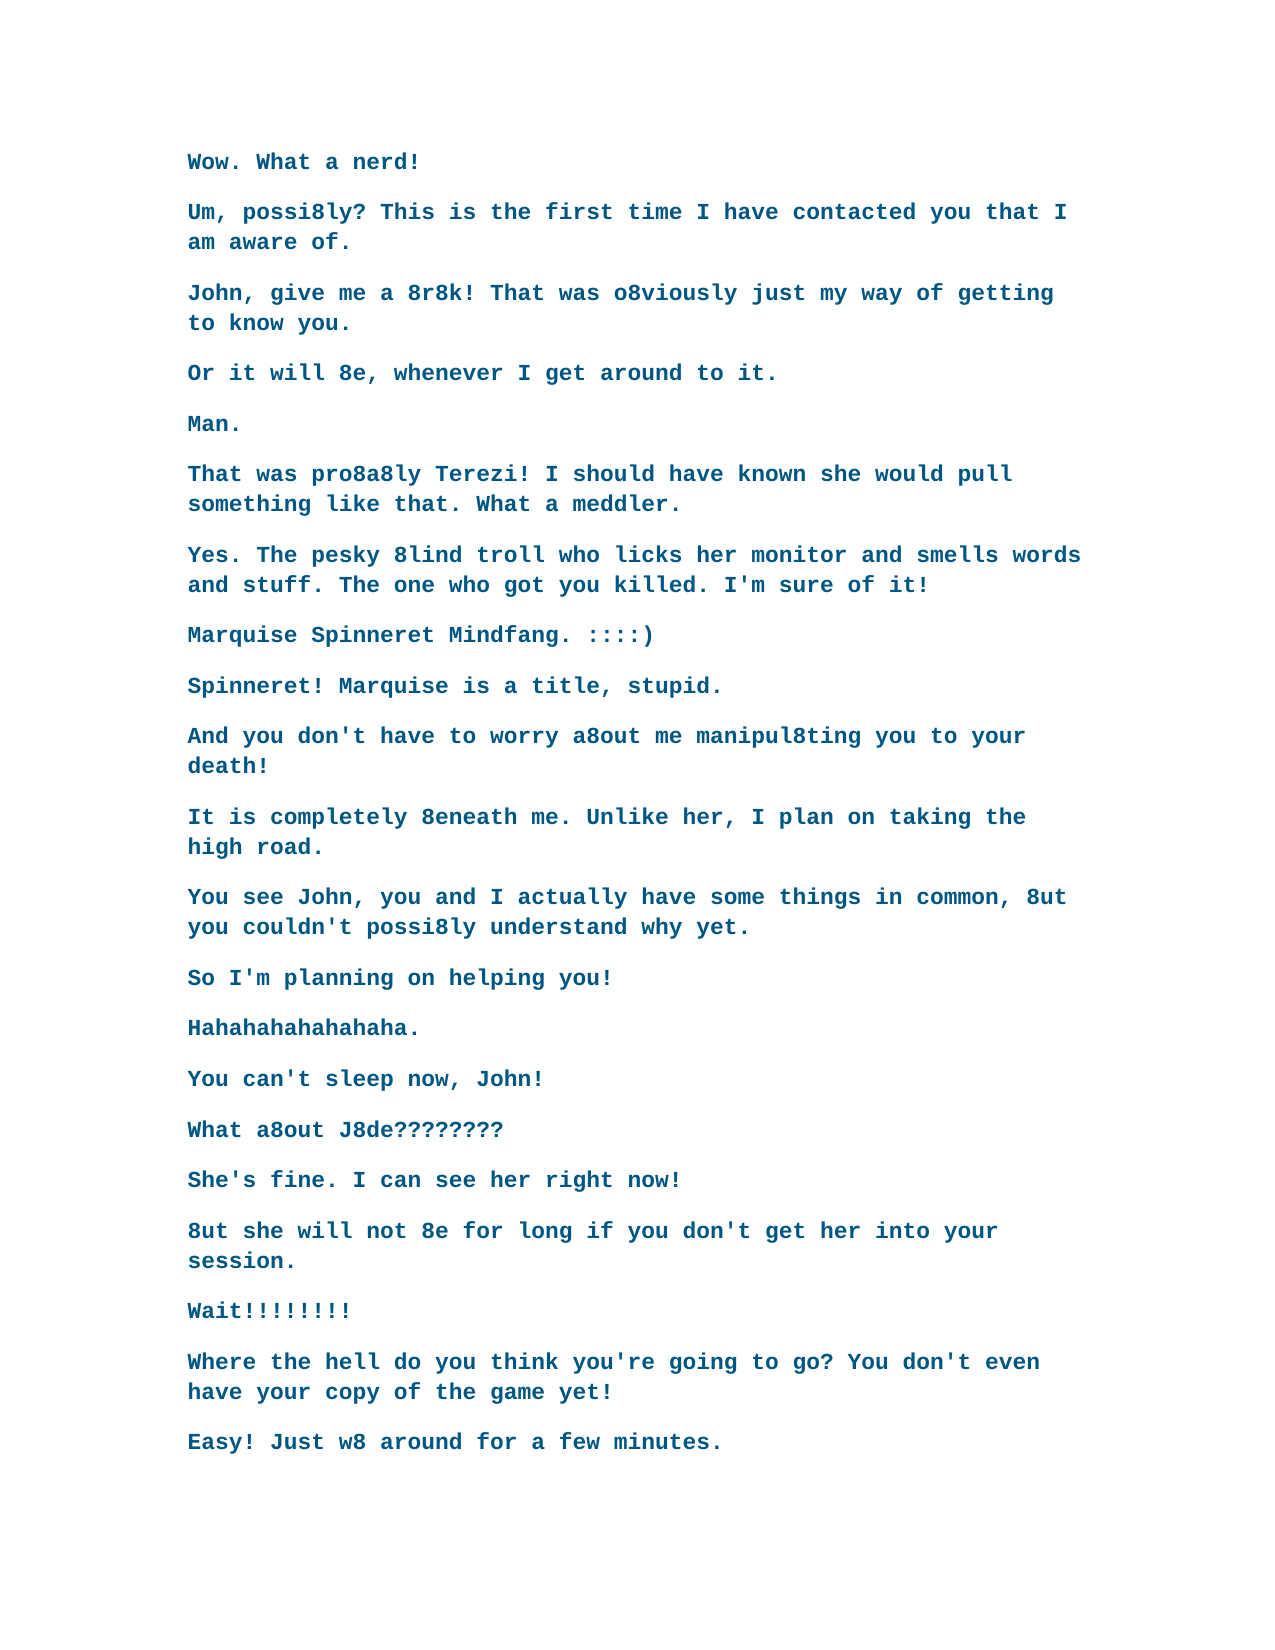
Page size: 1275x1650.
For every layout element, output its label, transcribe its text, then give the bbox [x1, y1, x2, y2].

text Spinneret! Marquise is a title, stupid. [187, 674, 1087, 700]
text Wow. What a nerd! [187, 150, 1087, 176]
text And you don't have to worry a8out me manipul8ting you to your death! [187, 725, 1087, 781]
text John, give me a 8r8k! That was o8viously just my way of getting to know you. [187, 281, 1087, 337]
text Marquise Spinneret Mindfang. ::::) [187, 623, 1087, 649]
text Yes. The pesky 8lind troll who licks her monitor and smells words and stuff. The one who got you killed. I'm sure of it! [187, 543, 1087, 599]
text Hahahahahahahaha. [187, 1017, 1087, 1043]
text Um, possi8ly? This is the first time I have contacted you that I am aware of. [187, 201, 1087, 256]
text Man. [187, 412, 1087, 438]
text It is completely 8eneath me. Unlike her, I plan on taking the high road. [187, 805, 1087, 861]
text You see John, you and I actually have some things in common, 8ut you couldn't possi8ly understand why yet. [187, 886, 1087, 941]
text Wait!!!!!!!! [187, 1299, 1087, 1326]
text Where the hell do you think you're going to go? You don't even have your copy of the game yet! [187, 1350, 1087, 1406]
text She's fine. I can see her right now! [187, 1168, 1087, 1194]
text That was pro8a8ly Terezi! I should have known she would pull something like that. What a meddler. [187, 463, 1087, 518]
text Or it will 8e, whenever I get around to it. [187, 361, 1087, 387]
text What a8out J8de???????? [187, 1118, 1087, 1144]
text You can't sleep now, John! [187, 1067, 1087, 1093]
text Easy! Just w8 around for a few minutes. [187, 1431, 1087, 1457]
text So I'm planning on helping you! [187, 966, 1087, 992]
text 8ut she will not 8e for long if you don't get her into your session. [187, 1219, 1087, 1275]
